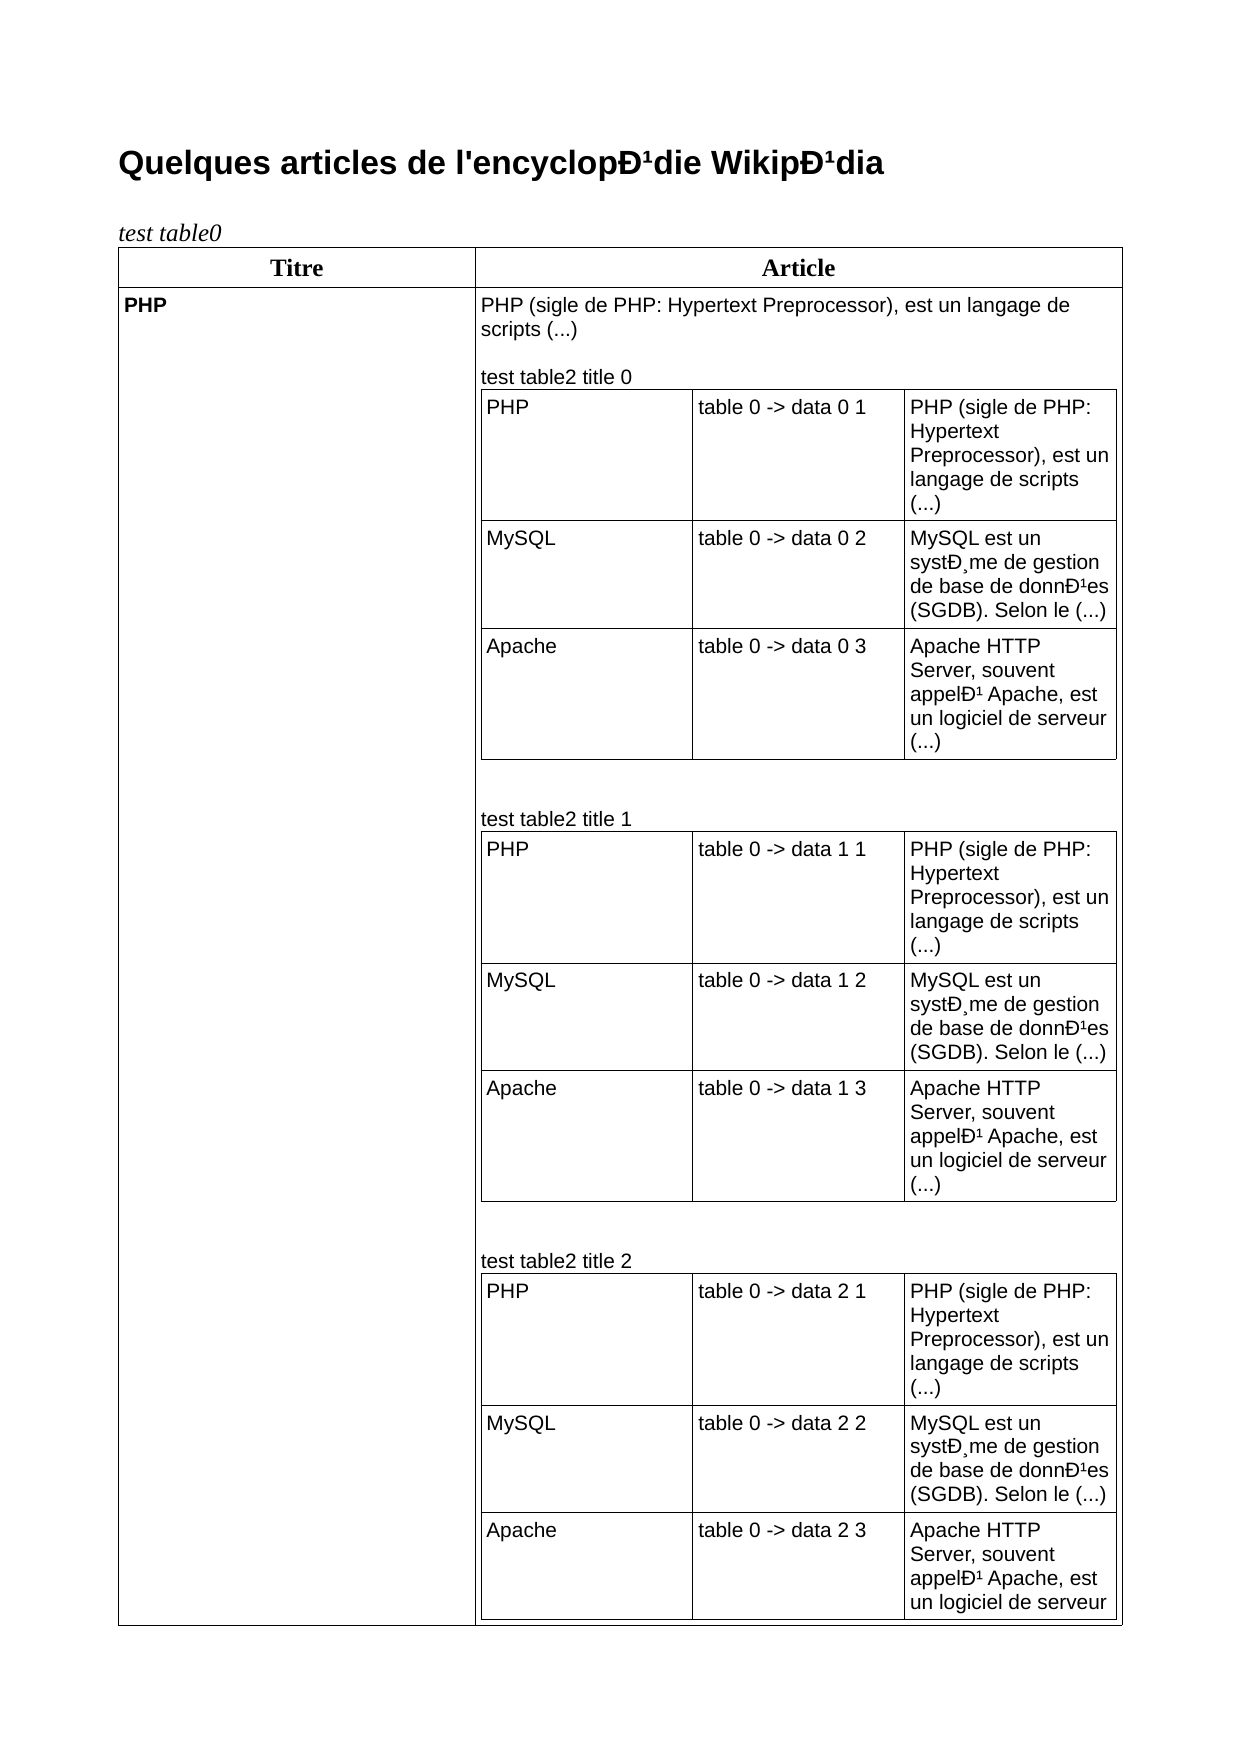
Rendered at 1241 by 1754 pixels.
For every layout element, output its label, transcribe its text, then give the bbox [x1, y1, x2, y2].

table_header PHP (sigle de PHP: Hypertext Preprocessor), est un langage de scripts (...) [905, 1274, 1116, 1404]
table_cell Apache [482, 1071, 692, 1201]
table_cell MySQL est un systÐ¸me de gestion de base de donnÐ¹es (SGDB). Selon le (...) [905, 964, 1116, 1070]
table_cell Apache HTTP Server, souvent appelÐ¹ Apache, est un logiciel de serveur (...) [905, 1071, 1116, 1201]
table_cell Apache HTTP Server, souvent appelÐ¹ Apache, est un logiciel de serveur (...) [905, 629, 1116, 759]
table_header PHP [482, 832, 692, 962]
text test table0 [118, 218, 1122, 247]
table_cell MySQL est un systÐ¸me de gestion de base de donnÐ¹es (SGDB). Selon le (...) [905, 521, 1116, 628]
table_cell PHP [119, 288, 475, 1625]
table_cell table 0 -> data 0 2 [693, 521, 904, 628]
table_header table 0 -> data 1 1 [693, 832, 904, 962]
table_cell Apache [482, 629, 692, 759]
table_cell table 0 -> data 0 3 [693, 629, 904, 759]
table_header Titre [119, 248, 475, 287]
subtitle Quelques articles de l'encyclopÐ¹die WikipÐ¹dia [118, 143, 1122, 182]
table_cell MySQL [482, 1406, 692, 1512]
table_cell table 0 -> data 1 3 [693, 1071, 904, 1201]
table_header Article [476, 248, 1122, 287]
table_header PHP [482, 390, 692, 520]
table_header table 0 -> data 2 1 [693, 1274, 904, 1404]
table_cell Apache [482, 1513, 692, 1619]
table_cell table 0 -> data 2 2 [693, 1406, 904, 1512]
table_cell Apache HTTP Server, souvent appelÐ¹ Apache, est un logiciel de serveur [905, 1513, 1116, 1619]
table_cell PHP (sigle de PHP: Hypertext Preprocessor), est un langage de scripts (...) test table2 title 0 test table2 title 1 test table2 title 2 [476, 288, 1122, 1625]
table_cell MySQL [482, 964, 692, 1070]
table_cell MySQL [482, 521, 692, 628]
table_cell table 0 -> data 2 3 [693, 1513, 904, 1619]
table_header PHP (sigle de PHP: Hypertext Preprocessor), est un langage de scripts (...) [905, 832, 1116, 962]
table_cell MySQL est un systÐ¸me de gestion de base de donnÐ¹es (SGDB). Selon le (...) [905, 1406, 1116, 1512]
table_header PHP (sigle de PHP: Hypertext Preprocessor), est un langage de scripts (...) [905, 390, 1116, 520]
table_header PHP [482, 1274, 692, 1404]
table_cell table 0 -> data 1 2 [693, 964, 904, 1070]
table_header table 0 -> data 0 1 [693, 390, 904, 520]
